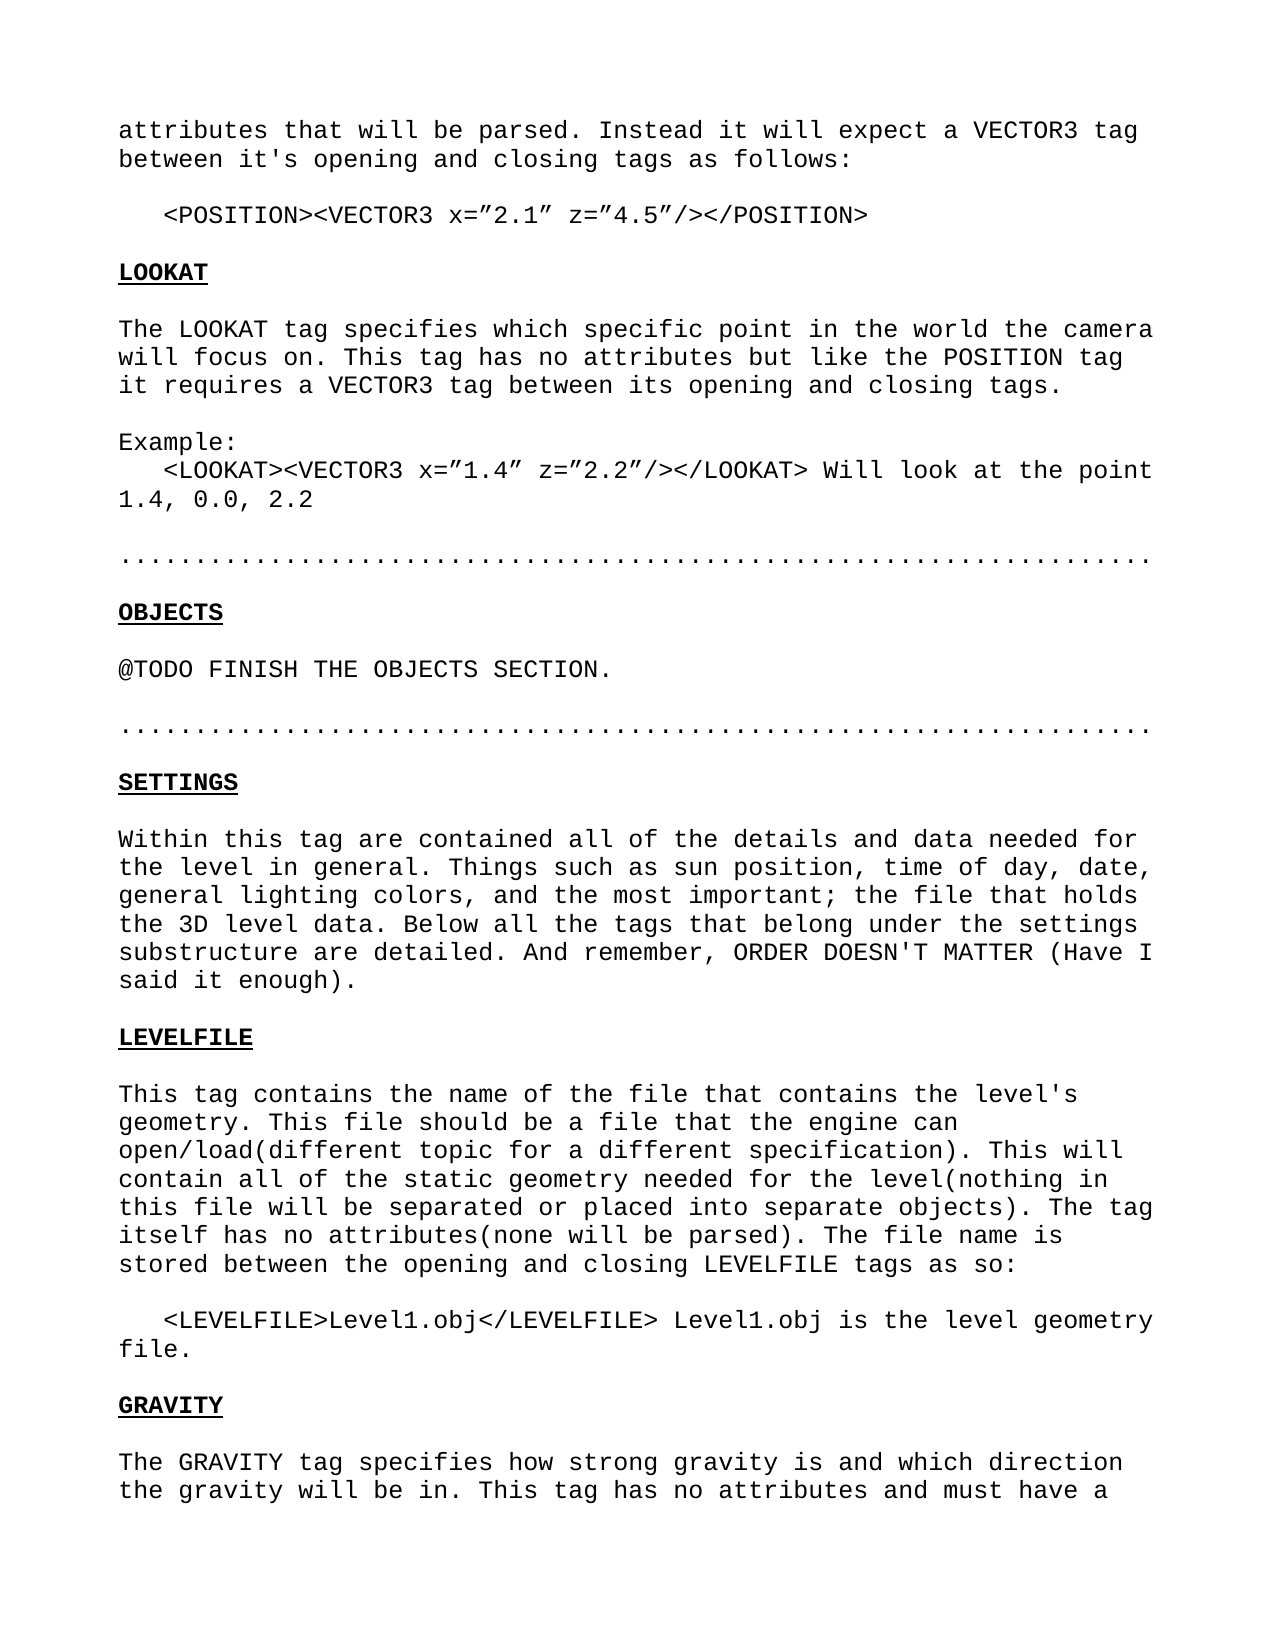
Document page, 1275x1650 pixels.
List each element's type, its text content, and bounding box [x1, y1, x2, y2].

text SETTINGS [118, 770, 1157, 798]
text GRAVITY [118, 1393, 1157, 1421]
text LOOKAT [118, 260, 1157, 288]
text Within this tag are contained all of the details and data needed for the level in general. Things such as sun position, time of day, date, general lighting colors, and the most important; the file that holds the 3D level data. Below all the tags that belong under the settings substructure are detailed. And remember, ORDER DOESN'T MATTER (Have I said it enough). [118, 826, 1157, 996]
text LEVELFILE [118, 1025, 1157, 1053]
text OBJECTS [118, 600, 1157, 628]
text <LEVELFILE>Level1.obj</LEVELFILE> Level1.obj is the level geometry file. [118, 1308, 1157, 1365]
text This tag contains the name of the file that contains the level's geometry. This file should be a file that the engine can open/load(different topic for a different specification). This will contain all of the static geometry needed for the level(nothing in this file will be separated or placed into separate objects). The tag itself has no attributes(none will be parsed). The file name is stored between the opening and closing LEVELFILE tags as so: [118, 1081, 1157, 1280]
text @TODO FINISH THE OBJECTS SECTION. [118, 656, 1157, 685]
text The GRAVITY tag specifies how strong gravity is and which direction the gravity will be in. This tag has no attributes and must have a [118, 1450, 1157, 1506]
text Example: [118, 430, 1157, 458]
text <POSITION><VECTOR3 x=”2.1” z=”4.5”/></POSITION> [118, 203, 1157, 231]
text attributes that will be parsed. Instead it will expect a VECTOR3 tag between it's opening and closing tags as follows: [118, 118, 1157, 175]
text ..................................................................... [118, 543, 1157, 571]
text The LOOKAT tag specifies which specific point in the world the camera will focus on. This tag has no attributes but like the POSITION tag it requires a VECTOR3 tag between its opening and closing tags. [118, 316, 1157, 401]
text <LOOKAT><VECTOR3 x=”1.4” z=”2.2”/></LOOKAT> Will look at the point 1.4, 0.0, 2.2 [118, 458, 1157, 515]
text ..................................................................... [118, 713, 1157, 741]
